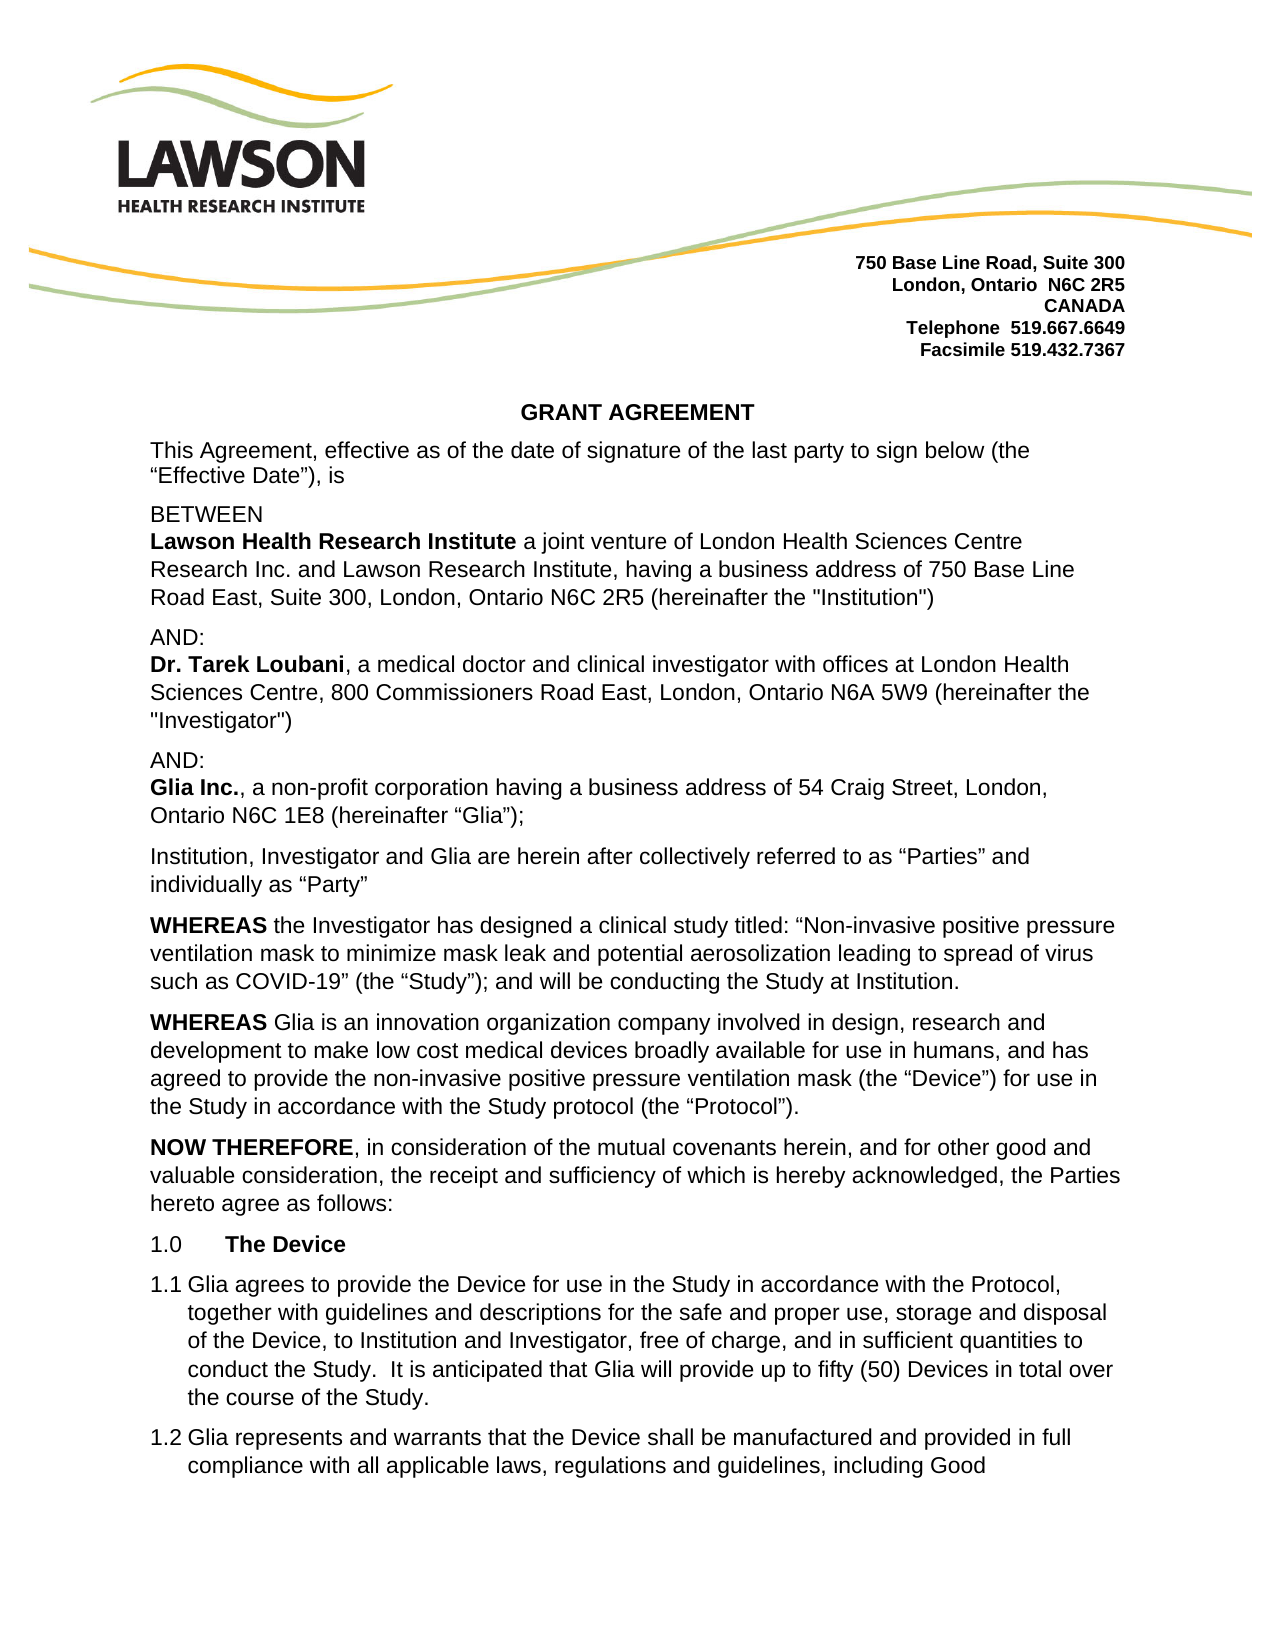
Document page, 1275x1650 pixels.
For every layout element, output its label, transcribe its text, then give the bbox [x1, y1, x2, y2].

text WHEREAS the Investigator has designed a clinical study titled: “Non-invasive positive pressure ventilation mask to minimize mask leak and potential aerosolization leading to spread of virus such as COVID-19” (the “Study”); and will be conducting the Study at Institution. [150, 911, 1125, 995]
text Glia Inc., a non-profit corporation having a business address of 54 Craig Street, London, Ontario N6C 1E8 (hereinafter “Glia”); [150, 773, 1125, 829]
text GRANT AGREEMENT [150, 401, 1125, 426]
text Institution, Investigator and Glia are herein after collectively referred to as “Parties” and individually as “Party” [150, 842, 1125, 898]
list The Device [150, 1229, 1125, 1258]
text NOW THEREFORE, in consideration of the mutual covenants herein, and for other good and valuable consideration, the receipt and sufficiency of which is hereby acknowledged, the Parties hereto agree as follows: [150, 1133, 1125, 1217]
text AND: [150, 747, 1125, 773]
text AND: [150, 624, 1125, 650]
text Dr. Tarek Loubani, a medical doctor and clinical investigator with offices at London Health Sciences Centre, 800 Commissioners Road East, London, Ontario N6A 5W9 (hereinafter the "Investigator") [150, 650, 1125, 734]
picture [1, 56, 1275, 318]
text WHEREAS Glia is an innovation organization company involved in design, research and development to make low cost medical devices broadly available for use in humans, and has agreed to provide the non-invasive positive pressure ventilation mask (the “Device”) for use in the Study in accordance with the Study protocol (the “Protocol”). [150, 1008, 1125, 1120]
list Glia agrees to provide the Device for use in the Study in accordance with the Protocol, together with guidelines and descriptions for the safe and proper use, storage and disposal of the Device, to Institution and Investigator, free of charge, and in sufficient quantities to conduct the Study. It is anticipated that Glia will provide up to fifty (50) Devices in total over the course of the Study. [150, 1270, 1125, 1411]
text BETWEEN [150, 501, 1125, 527]
text This Agreement, effective as of the date of signature of the last party to sign below (the “Effective Date”), is [150, 438, 1125, 488]
text Lawson Health Research Institute a joint venture of London Health Sciences Centre Research Inc. and Lawson Research Institute, having a business address of 750 Base Line Road East, Suite 300, London, Ontario N6C 2R5 (hereinafter the "Institution") [150, 527, 1125, 611]
list Glia represents and warrants that the Device shall be manufactured and provided in full compliance with all applicable laws, regulations and guidelines, including Good [150, 1423, 1125, 1479]
